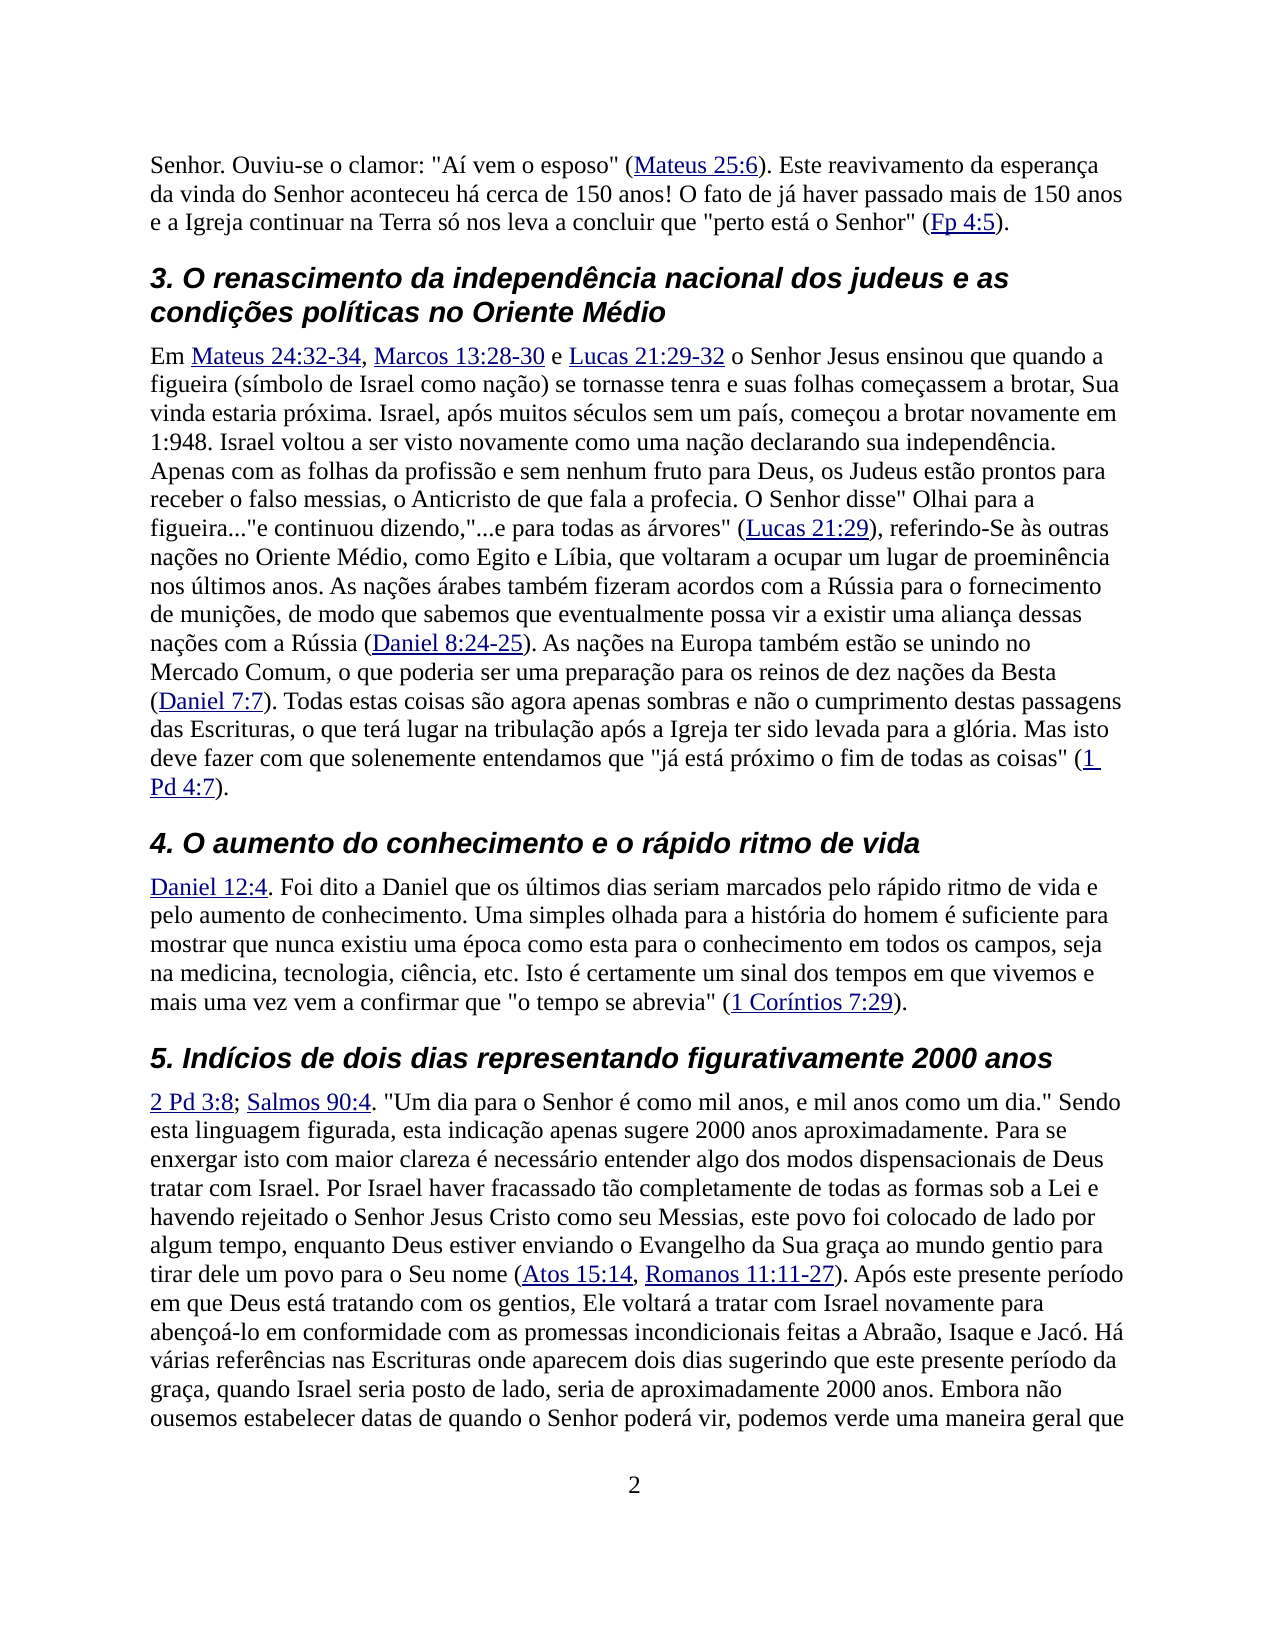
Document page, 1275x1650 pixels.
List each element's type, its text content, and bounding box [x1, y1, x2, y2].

subtitle 5. Indícios de dois dias representando figurativamente 2000 anos [150, 1041, 1125, 1074]
text 2 Pd 3:8; Salmos 90:4. "Um dia para o Senhor é como mil anos, e mil anos como um dia." Sendo esta linguagem figurada, esta indicação apenas sugere 2000 anos aproximadamente. Para se enxergar isto com maior clareza é necessário entender algo dos modos dispensacionais de Deus tratar com Israel. Por Israel haver fracassado tão completamente de todas as formas sob a Lei e havendo rejeitado o Senhor Jesus Cristo como seu Messias, este povo foi colocado de lado por algum tempo, enquanto Deus estiver enviando o Evangelho da Sua graça ao mundo gentio para tirar dele um povo para o Seu nome (Atos 15:14, Romanos 11:11-27). Após este presente período em que Deus está tratando com os gentios, Ele voltará a tratar com Israel novamente para abençoá-lo em conformidade com as promessas incondicionais feitas a Abraão, Isaque e Jacó. Há várias referências nas Escrituras onde aparecem dois dias sugerindo que este presente período da graça, quando Israel seria posto de lado, seria de aproximadamente 2000 anos. Embora não ousemos estabelecer datas de quando o Senhor poderá vir, podemos verde uma maneira geral que [150, 1087, 1125, 1432]
text Em Mateus 24:32-34, Marcos 13:28-30 e Lucas 21:29-32 o Senhor Jesus ensinou que quando a figueira (símbolo de Israel como nação) se tornasse tenra e suas folhas começassem a brotar, Sua vinda estaria próxima. Israel, após muitos séculos sem um país, começou a brotar novamente em 1:948. Israel voltou a ser visto novamente como uma nação declarando sua independência. Apenas com as folhas da profissão e sem nenhum fruto para Deus, os Judeus estão prontos para receber o falso messias, o Anticristo de que fala a profecia. O Senhor disse" Olhai para a figueira..."e continuou dizendo,"...e para todas as árvores" (Lucas 21:29), referindo-Se às outras nações no Oriente Médio, como Egito e Líbia, que voltaram a ocupar um lugar de proeminência nos últimos anos. As nações árabes também fizeram acordos com a Rússia para o fornecimento de munições, de modo que sabemos que eventualmente possa vir a existir uma aliança dessas nações com a Rússia (Daniel 8:24-25). As nações na Europa também estão se unindo no Mercado Comum, o que poderia ser uma preparação para os reinos de dez nações da Besta (Daniel 7:7). Todas estas coisas são agora apenas sombras e não o cumprimento destas passagens das Escrituras, o que terá lugar na tribulação após a Igreja ter sido levada para a glória. Mas isto deve fazer com que solenemente entendamos que "já está próximo o fim de todas as coisas" (1 Pd 4:7). [150, 341, 1125, 801]
text Daniel 12:4. Foi dito a Daniel que os últimos dias seriam marcados pelo rápido ritmo de vida e pelo aumento de conhecimento. Uma simples olhada para a história do homem é suficiente para mostrar que nunca existiu uma época como esta para o conhecimento em todos os campos, seja na medicina, tecnologia, ciência, etc. Isto é certamente um sinal dos tempos em que vivemos e mais uma vez vem a confirmar que "o tempo se abrevia" (1 Coríntios 7:29). [150, 872, 1125, 1016]
text Senhor. Ouviu-se o clamor: "Aí vem o esposo" (Mateus 25:6). Este reavivamento da esperança da vinda do Senhor aconteceu há cerca de 150 anos! O fato de já haver passado mais de 150 anos e a Igreja continuar na Terra só nos leva a concluir que "perto está o Senhor" (Fp 4:5). [150, 150, 1125, 236]
subtitle 4. O aumento do conhecimento e o rápido ritmo de vida [150, 826, 1125, 859]
subtitle 3. O renascimento da independência nacional dos judeus e as condições políticas no Oriente Médio [150, 261, 1125, 328]
